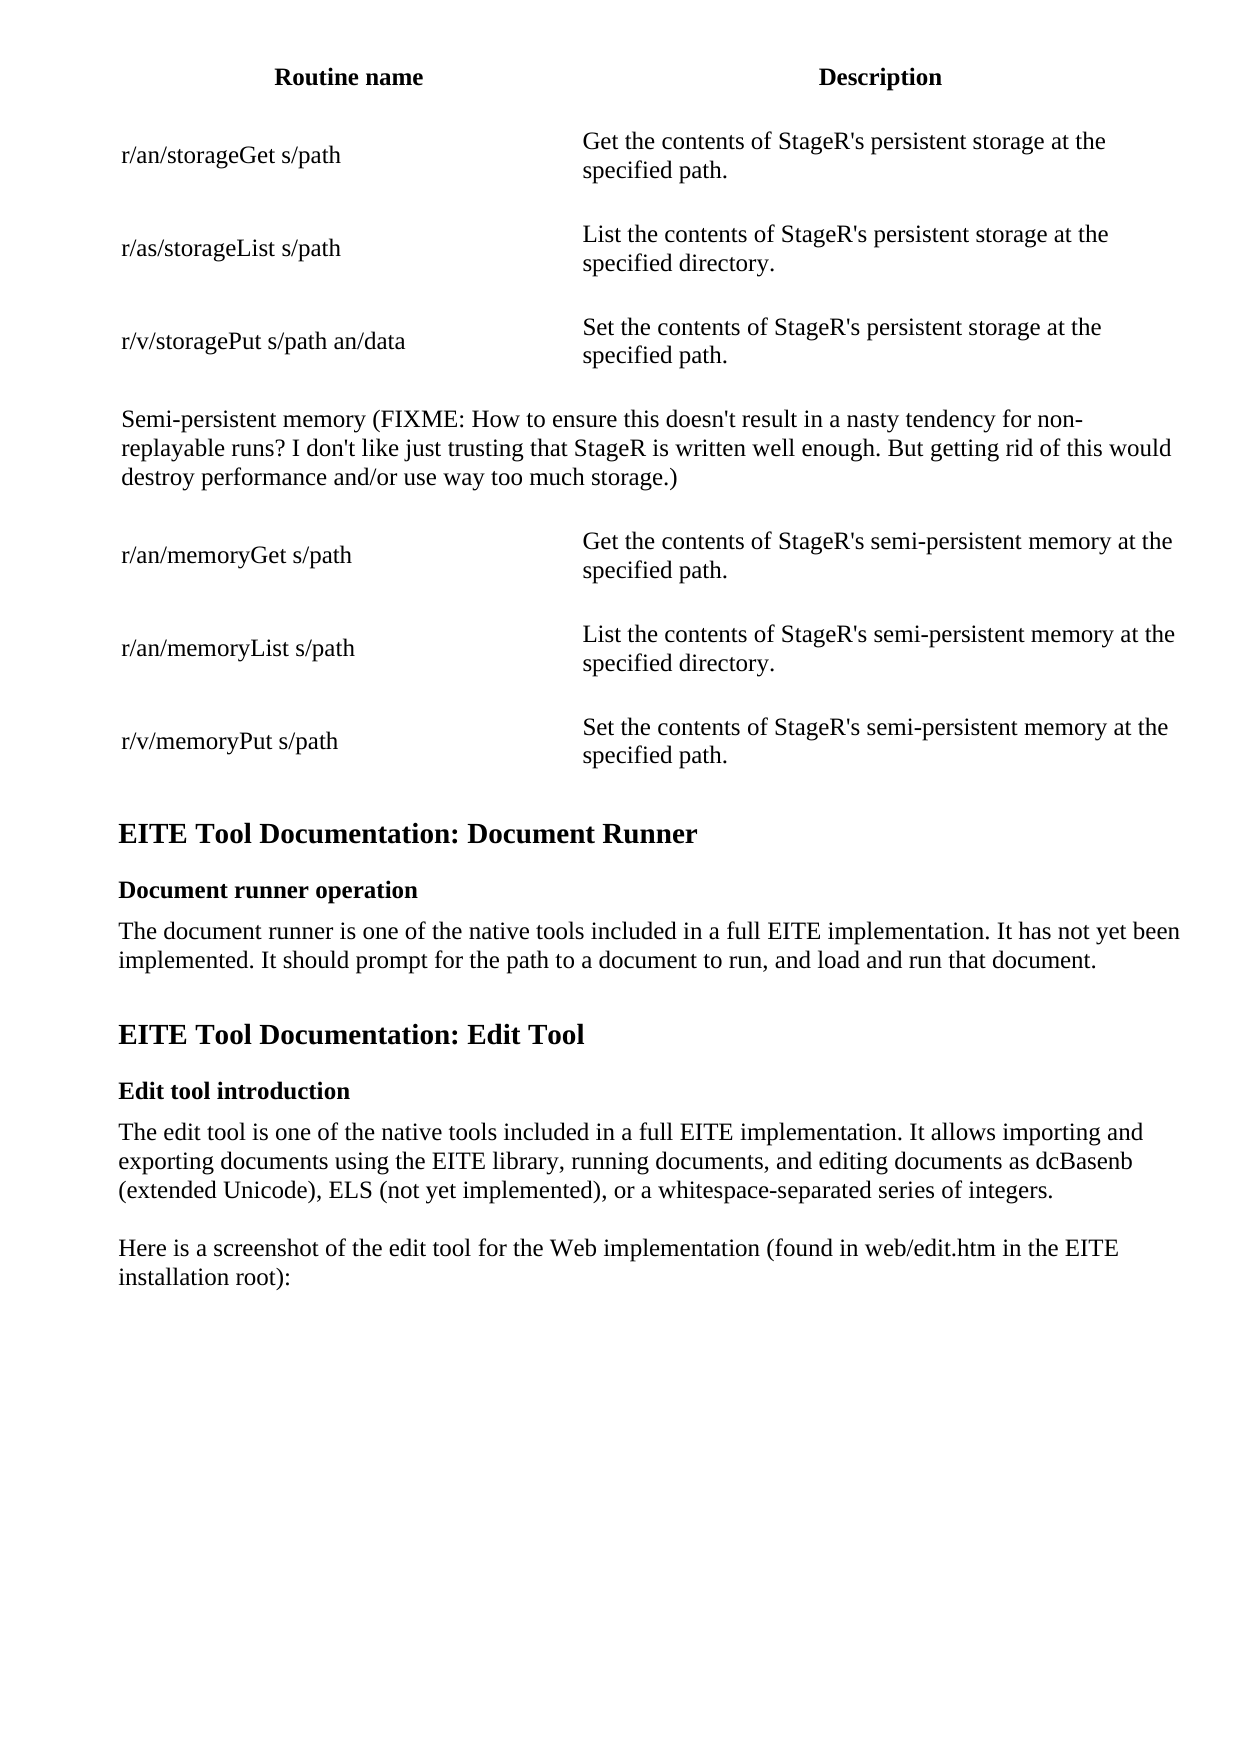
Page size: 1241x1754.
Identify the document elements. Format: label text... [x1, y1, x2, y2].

table_cell Set the contents of StageR's persistent storage at the specified path. [579, 309, 1181, 402]
table_cell Get the contents of StageR's persistent storage at the specified path. [579, 123, 1181, 216]
table_header Description [579, 59, 1181, 123]
table_cell Set the contents of StageR's semi-persistent memory at the specified path. [579, 709, 1181, 802]
table_header Routine name [118, 59, 579, 123]
table_cell r/an/storageGet s/path [118, 123, 579, 216]
subtitle EITE Tool Documentation: Edit Tool [118, 1017, 1181, 1051]
table_cell List the contents of StageR's persistent storage at the specified directory. [579, 216, 1181, 309]
table_cell r/an/memoryGet s/path [118, 523, 579, 616]
text The document runner is one of the native tools included in a full EITE implementation. It has not yet been implemented. It should prompt for the path to a document to run, and load and run that document. [118, 916, 1181, 973]
subtitle Document runner operation [118, 875, 1181, 903]
table_cell Semi-persistent memory (FIXME: How to ensure this doesn't result in a nasty tendency for non-replayable runs? I don't like just trusting that StageR is written well enough. But getting rid of this would destroy performance and/or use way too much storage.) [118, 402, 1181, 523]
subtitle Edit tool introduction [118, 1076, 1181, 1105]
subtitle EITE Tool Documentation: Document Runner [118, 816, 1181, 850]
text Here is a screenshot of the edit tool for the Web implementation (found in web/edit.htm in the EITE installation root): [118, 1233, 1181, 1291]
table_cell Get the contents of StageR's semi-persistent memory at the specified path. [579, 523, 1181, 616]
text The edit tool is one of the native tools included in a full EITE implementation. It allows importing and exporting documents using the EITE library, running documents, and editing documents as dcBasenb (extended Unicode), ELS (not yet implemented), or a whitespace-separated series of integers. [118, 1117, 1181, 1203]
table_cell r/v/memoryPut s/path [118, 709, 579, 802]
table_cell r/as/storageList s/path [118, 216, 579, 309]
table_cell List the contents of StageR's semi-persistent memory at the specified directory. [579, 616, 1181, 709]
table_cell r/an/memoryList s/path [118, 616, 579, 709]
table_cell r/v/storagePut s/path an/data [118, 309, 579, 402]
